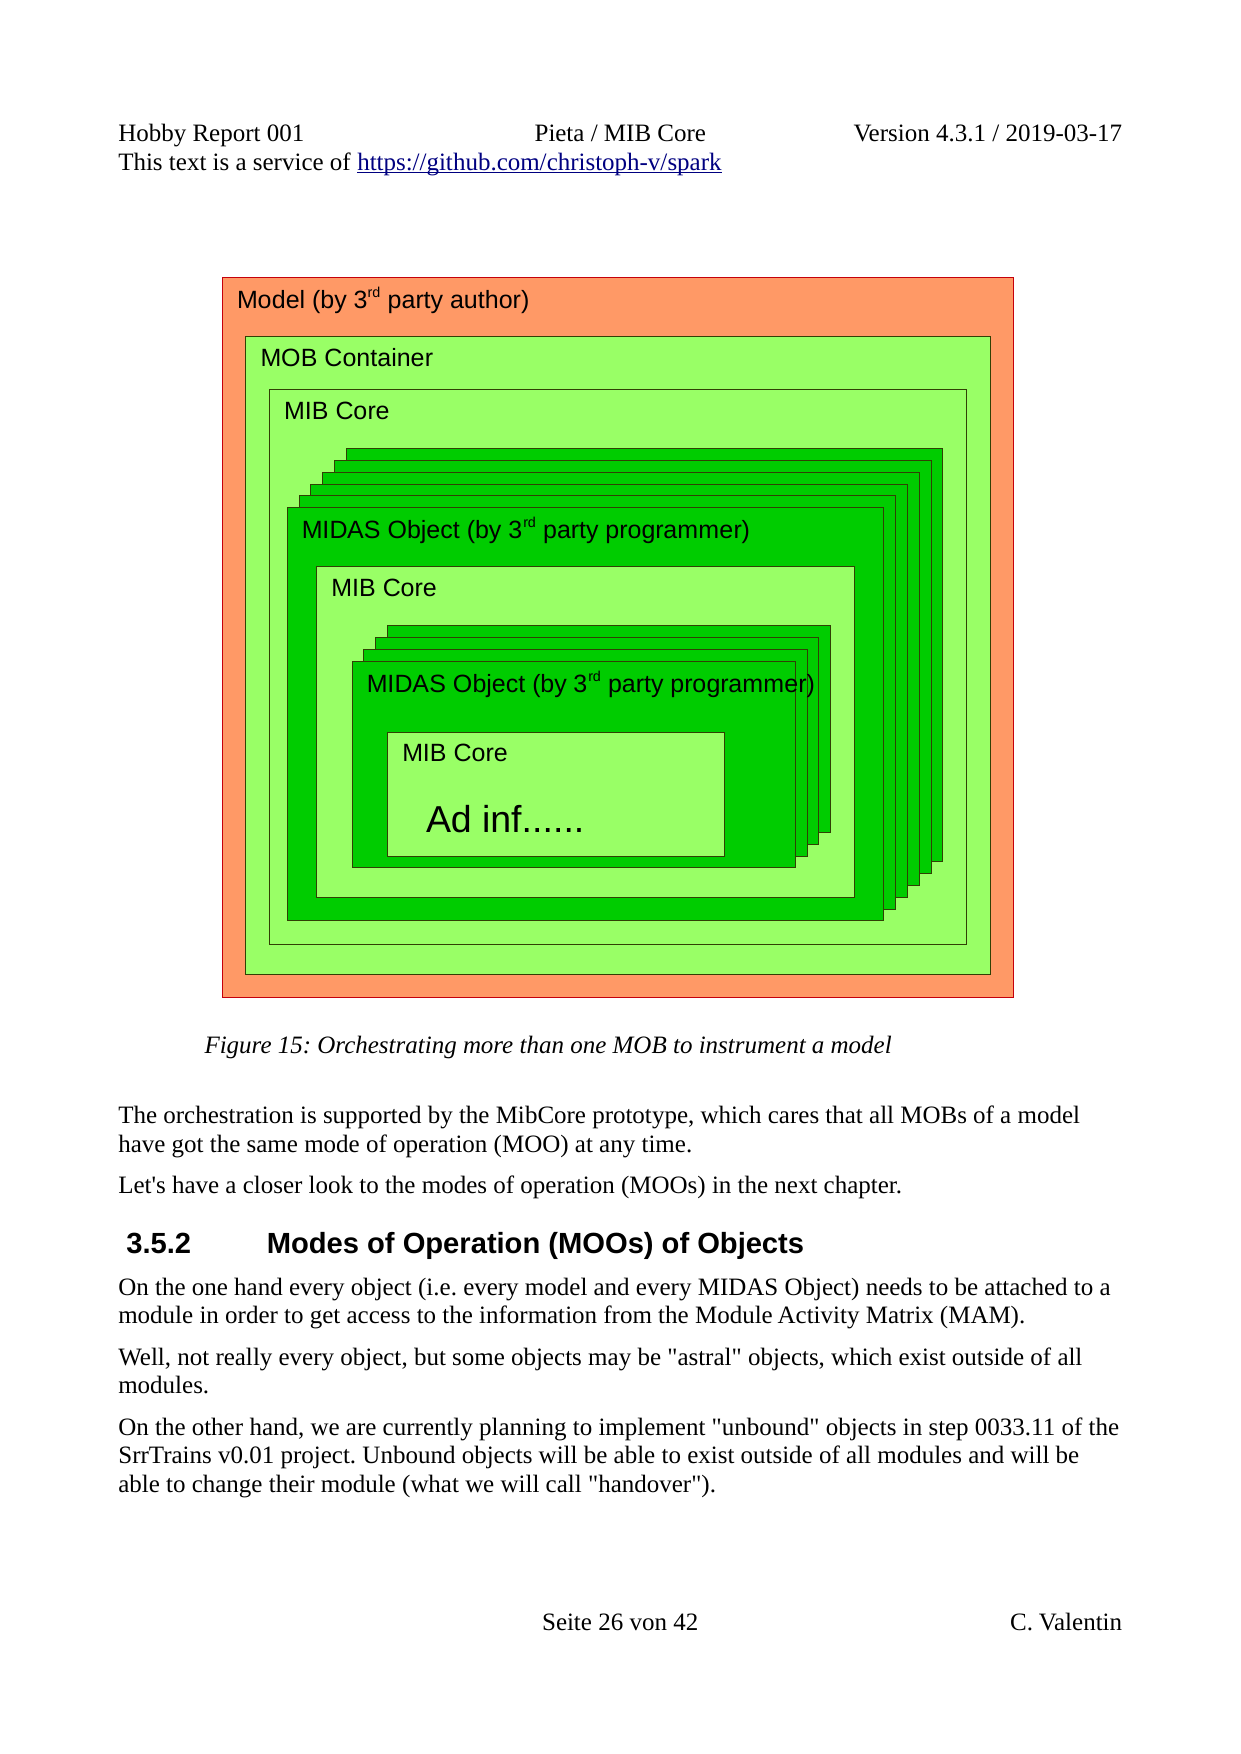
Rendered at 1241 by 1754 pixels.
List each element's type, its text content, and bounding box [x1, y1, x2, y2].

text Let's have a closer look to the modes of operation (MOOs) in the next chapter. [118, 1170, 1122, 1199]
text Figure 15: Orchestrating more than one MOB to instrument a model [204, 259, 1036, 1059]
text On the one hand every object (i.e. every model and every MIDAS Object) needs to be attached to a module in order to get access to the information from the Module Activity Matrix (MAM). [118, 1272, 1122, 1329]
text On the other hand, we are currently planning to implement "unbound" objects in step 0033.11 of the SrrTrains v0.01 project. Unbound objects will be able to exist outside of all modules and will be able to change their module (what we will call "handover"). [118, 1412, 1122, 1498]
text Well, not really every object, but some objects may be "astral" objects, which exist outside of all modules. [118, 1342, 1122, 1399]
subtitle Modes of Operation (MOOs) of Objects [118, 1226, 1122, 1259]
text The orchestration is supported by the MibCore prototype, which cares that all MOBs of a model have got the same mode of operation (MOO) at any time. [118, 1100, 1122, 1157]
